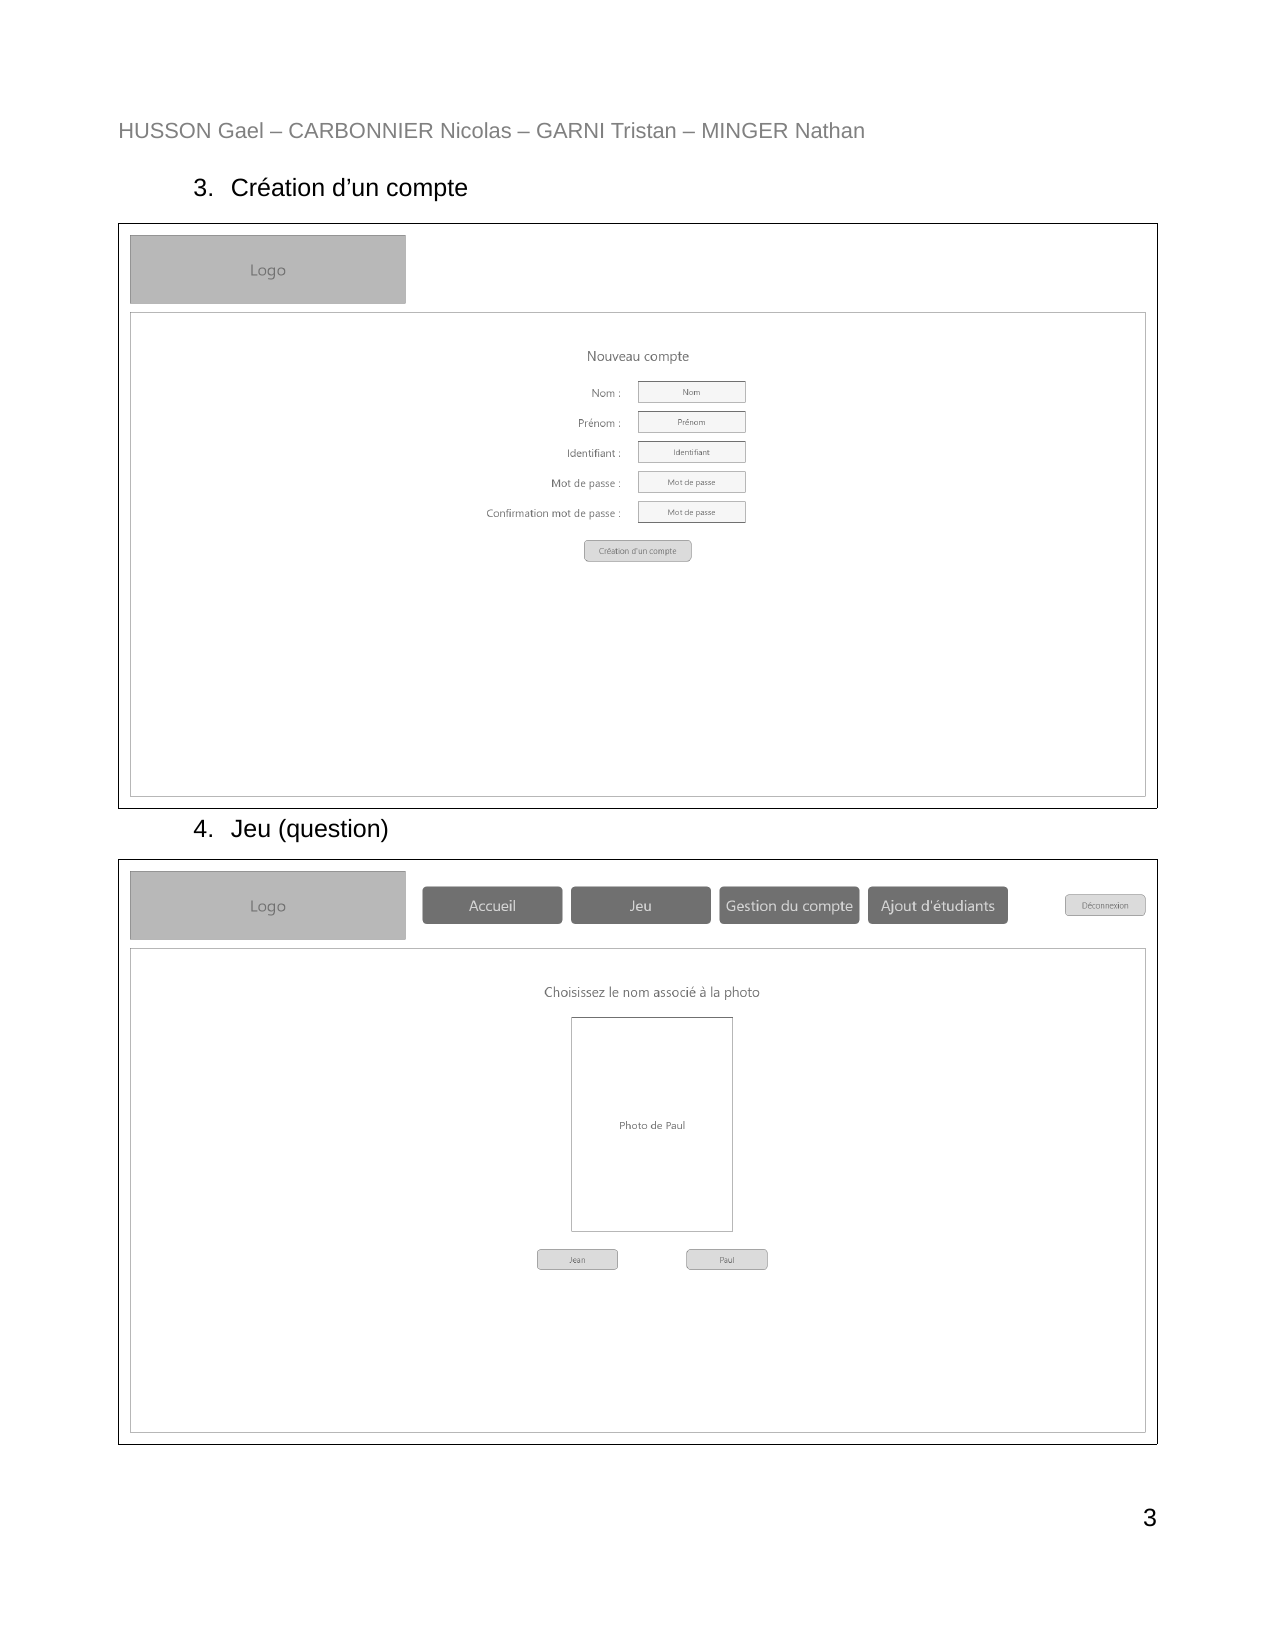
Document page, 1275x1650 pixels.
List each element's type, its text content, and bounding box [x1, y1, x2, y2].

picture [121, 226, 1154, 805]
list [119, 860, 1157, 1444]
list Création d’un compte [193, 173, 1157, 202]
picture [121, 862, 1154, 1441]
list [193, 213, 1157, 223]
list [119, 224, 1157, 808]
list Jeu (question) [193, 809, 1157, 842]
